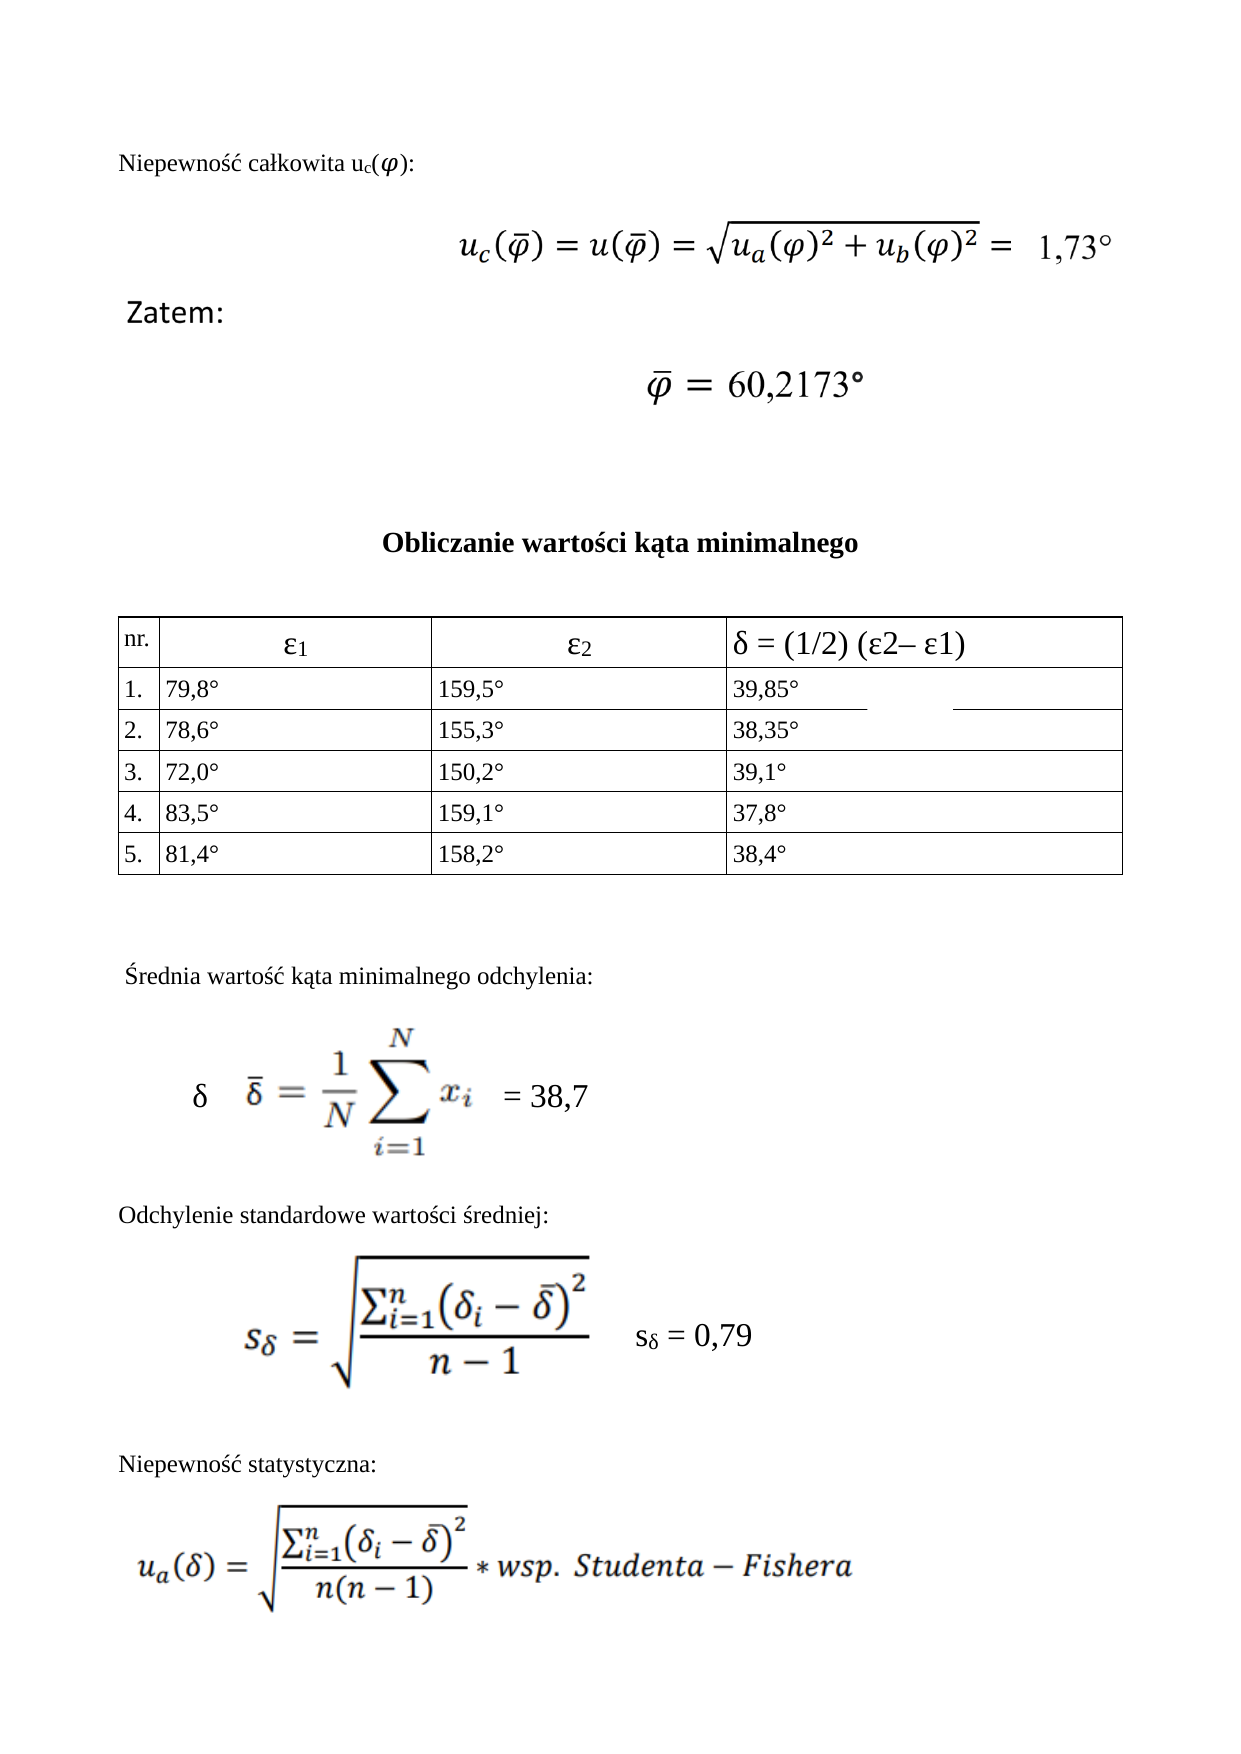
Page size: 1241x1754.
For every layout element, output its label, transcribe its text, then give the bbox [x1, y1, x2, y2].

table_cell 39,85° [727, 668, 1122, 708]
table_cell 3. [119, 751, 159, 791]
text Odchylenie standardowe wartości średniej: [118, 1200, 1122, 1229]
table_cell 150,2° [432, 751, 726, 791]
table_header ε2 [432, 618, 726, 667]
table_cell 2. [119, 710, 159, 750]
table_cell 159,1° [432, 792, 726, 832]
table_header ε1 [160, 618, 431, 667]
table_header nr. [119, 618, 159, 667]
table_cell 159,5° [432, 668, 726, 708]
table_cell 38,35° [727, 710, 1122, 750]
text δ [118, 1076, 213, 1114]
table_cell 4. [119, 792, 159, 832]
text [118, 1315, 203, 1354]
table_cell 78,6° [160, 710, 431, 750]
table_cell 158,2° [432, 833, 726, 873]
table_cell 79,8° [160, 668, 431, 708]
table_cell 39,1° [727, 751, 1122, 791]
table_cell 38,4° [727, 833, 1122, 873]
table_cell 81,4° [160, 833, 431, 873]
text = 38,7 [503, 1076, 1122, 1114]
table_cell 1. [119, 668, 159, 708]
table_cell 37,8° [727, 792, 1122, 832]
table_cell 155,3° [432, 710, 726, 750]
text Niepewność statystyczna: [118, 1449, 1122, 1478]
text Średnia wartość kąta minimalnego odchylenia: [118, 961, 1122, 989]
text Obliczanie wartości kąta minimalnego [118, 525, 1122, 559]
text sδ = 0,79 [598, 1315, 1122, 1354]
table_header δ = (1/2) (ε2– ε1) [727, 618, 1122, 667]
text Niepewność całkowita uc(𝜑): [118, 147, 1122, 177]
table_cell 72,0° [160, 751, 431, 791]
table_cell 83,5° [160, 792, 431, 832]
table_cell 5. [119, 833, 159, 873]
